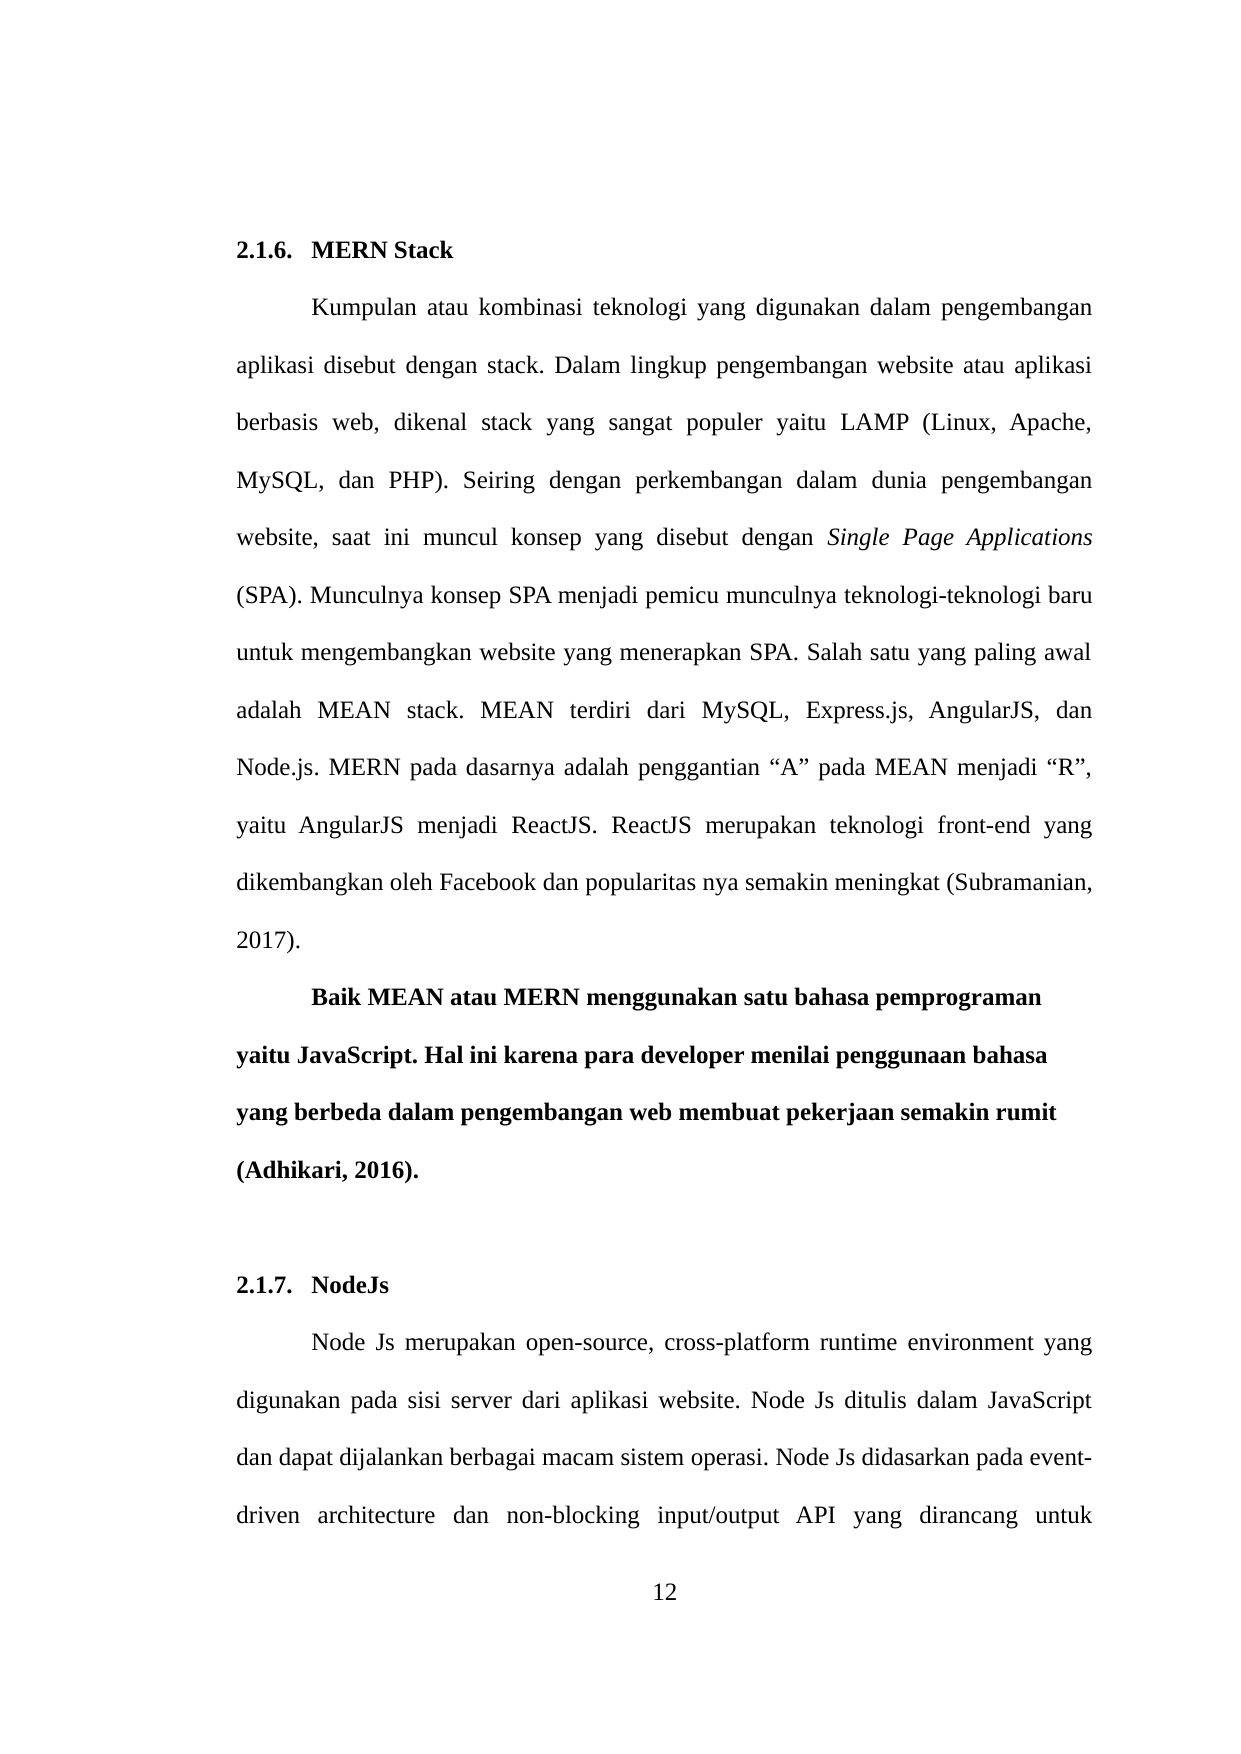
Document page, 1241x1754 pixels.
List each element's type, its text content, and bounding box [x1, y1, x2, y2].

text Node Js merupakan open-source, cross-platform runtime environment yang digunakan pada sisi server dari aplikasi website. Node Js ditulis dalam JavaScript dan dapat dijalankan berbagai macam sistem operasi. Node Js didasarkan pada event-driven architecture dan non-blocking input/output API yang dirancang untuk [236, 1327, 1093, 1528]
text Kumpulan atau kombinasi teknologi yang digunakan dalam pengembangan aplikasi disebut dengan stack. Dalam lingkup pengembangan website atau aplikasi berbasis web, dikenal stack yang sangat populer yaitu LAMP (Linux, Apache, MySQL, dan PHP). Seiring dengan perkembangan dalam dunia pengembangan website, saat ini muncul konsep yang disebut dengan Single Page Applications (SPA). Munculnya konsep SPA menjadi pemicu munculnya teknologi-teknologi baru untuk mengembangkan website yang menerapkan SPA. Salah satu yang paling awal adalah MEAN stack. MEAN terdiri dari MySQL, Express.js, AngularJS, dan Node.js. MERN pada dasarnya adalah penggantian “A” pada MEAN menjadi “R”, yaitu AngularJS menjadi ReactJS. ReactJS merupakan teknologi front-end yang dikembangkan oleh Facebook dan popularitas nya semakin meningkat (Subramanian, 2017). [236, 292, 1093, 953]
text 2.1.6. MERN Stack [236, 235, 1093, 263]
text Baik MEAN atau MERN menggunakan satu bahasa pemprograman yaitu JavaScript. Hal ini karena para developer menilai penggunaan bahasa yang berbeda dalam pengembangan web membuat pekerjaan semakin rumit (Adhikari, 2016). [236, 982, 1093, 1183]
text 2.1.7. NodeJs [236, 1270, 1093, 1298]
